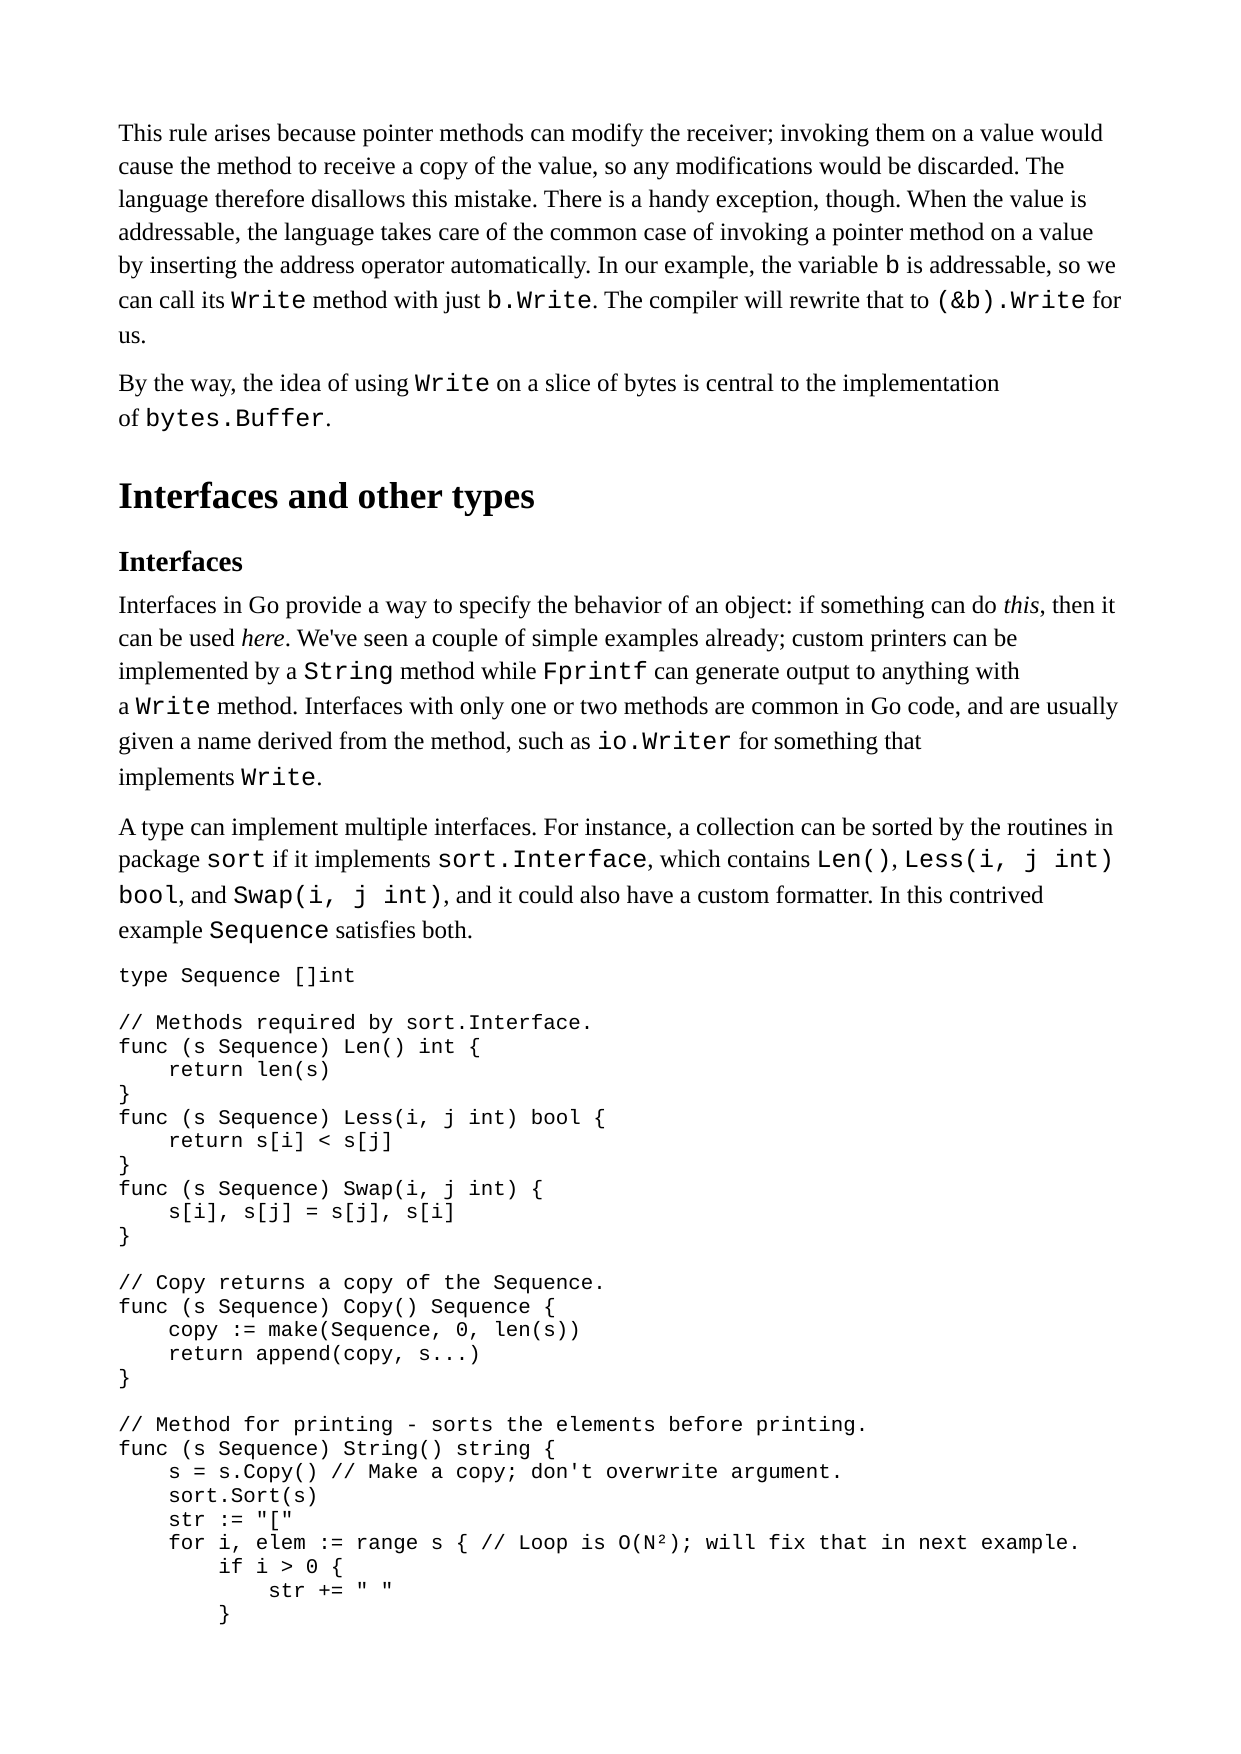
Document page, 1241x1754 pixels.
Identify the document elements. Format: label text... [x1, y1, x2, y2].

text str += " " [118, 1579, 1122, 1603]
text s = s.Copy() // Make a copy; don't overwrite argument. [118, 1461, 1122, 1485]
text } [118, 1225, 1122, 1248]
text func (s Sequence) Copy() Sequence { [118, 1296, 1122, 1319]
text } [118, 1367, 1122, 1390]
text for i, elem := range s { // Loop is O(N²); will fix that in next example. [118, 1532, 1122, 1556]
text func (s Sequence) Less(i, j int) bool { [118, 1107, 1122, 1130]
text } [118, 1603, 1122, 1627]
subtitle Interfaces and other types [118, 474, 1122, 517]
text } [118, 1154, 1122, 1178]
text func (s Sequence) Swap(i, j int) { [118, 1178, 1122, 1201]
text By the way, the idea of using Write on a slice of bytes is central to the implementation of bytes.Buffer. [118, 368, 1122, 434]
text if i > 0 { [118, 1556, 1122, 1579]
text return len(s) [118, 1059, 1122, 1083]
subtitle Interfaces [118, 544, 1122, 578]
text // Method for printing - sorts the elements before printing. [118, 1414, 1122, 1438]
text } [118, 1083, 1122, 1107]
text This rule arises because pointer methods can modify the receiver; invoking them on a value would cause the method to receive a copy of the value, so any modifications would be discarded. The language therefore disallows this mistake. There is a handy exception, though. When the value is addressable, the language takes care of the common case of invoking a pointer method on a value by inserting the address operator automatically. In our example, the variable b is addressable, so we can call its Write method with just b.Write. The compiler will rewrite that to (&b).Write for us. [118, 118, 1122, 349]
text return append(copy, s...) [118, 1343, 1122, 1367]
text Interfaces in Go provide a way to specify the behavior of an object: if something can do this, then it can be used here. We've seen a couple of simple examples already; custom printers can be implemented by a String method while Fprintf can generate output to anything with a Write method. Interfaces with only one or two methods are common in Go code, and are usually given a name derived from the method, such as io.Writer for something that implements Write. [118, 590, 1122, 792]
text copy := make(Sequence, 0, len(s)) [118, 1319, 1122, 1343]
text return s[i] < s[j] [118, 1130, 1122, 1154]
text func (s Sequence) String() string { [118, 1438, 1122, 1461]
text func (s Sequence) Len() int { [118, 1036, 1122, 1059]
text sort.Sort(s) [118, 1485, 1122, 1509]
text // Methods required by sort.Interface. [118, 1012, 1122, 1036]
text s[i], s[j] = s[j], s[i] [118, 1201, 1122, 1225]
text type Sequence []int [118, 965, 1122, 988]
text // Copy returns a copy of the Sequence. [118, 1272, 1122, 1296]
text A type can implement multiple interfaces. For instance, a collection can be sorted by the routines in package sort if it implements sort.Interface, which contains Len(), Less(i, j int) bool, and Swap(i, j int), and it could also have a custom formatter. In this contrived example Sequence satisfies both. [118, 812, 1122, 946]
text str := "[" [118, 1509, 1122, 1532]
